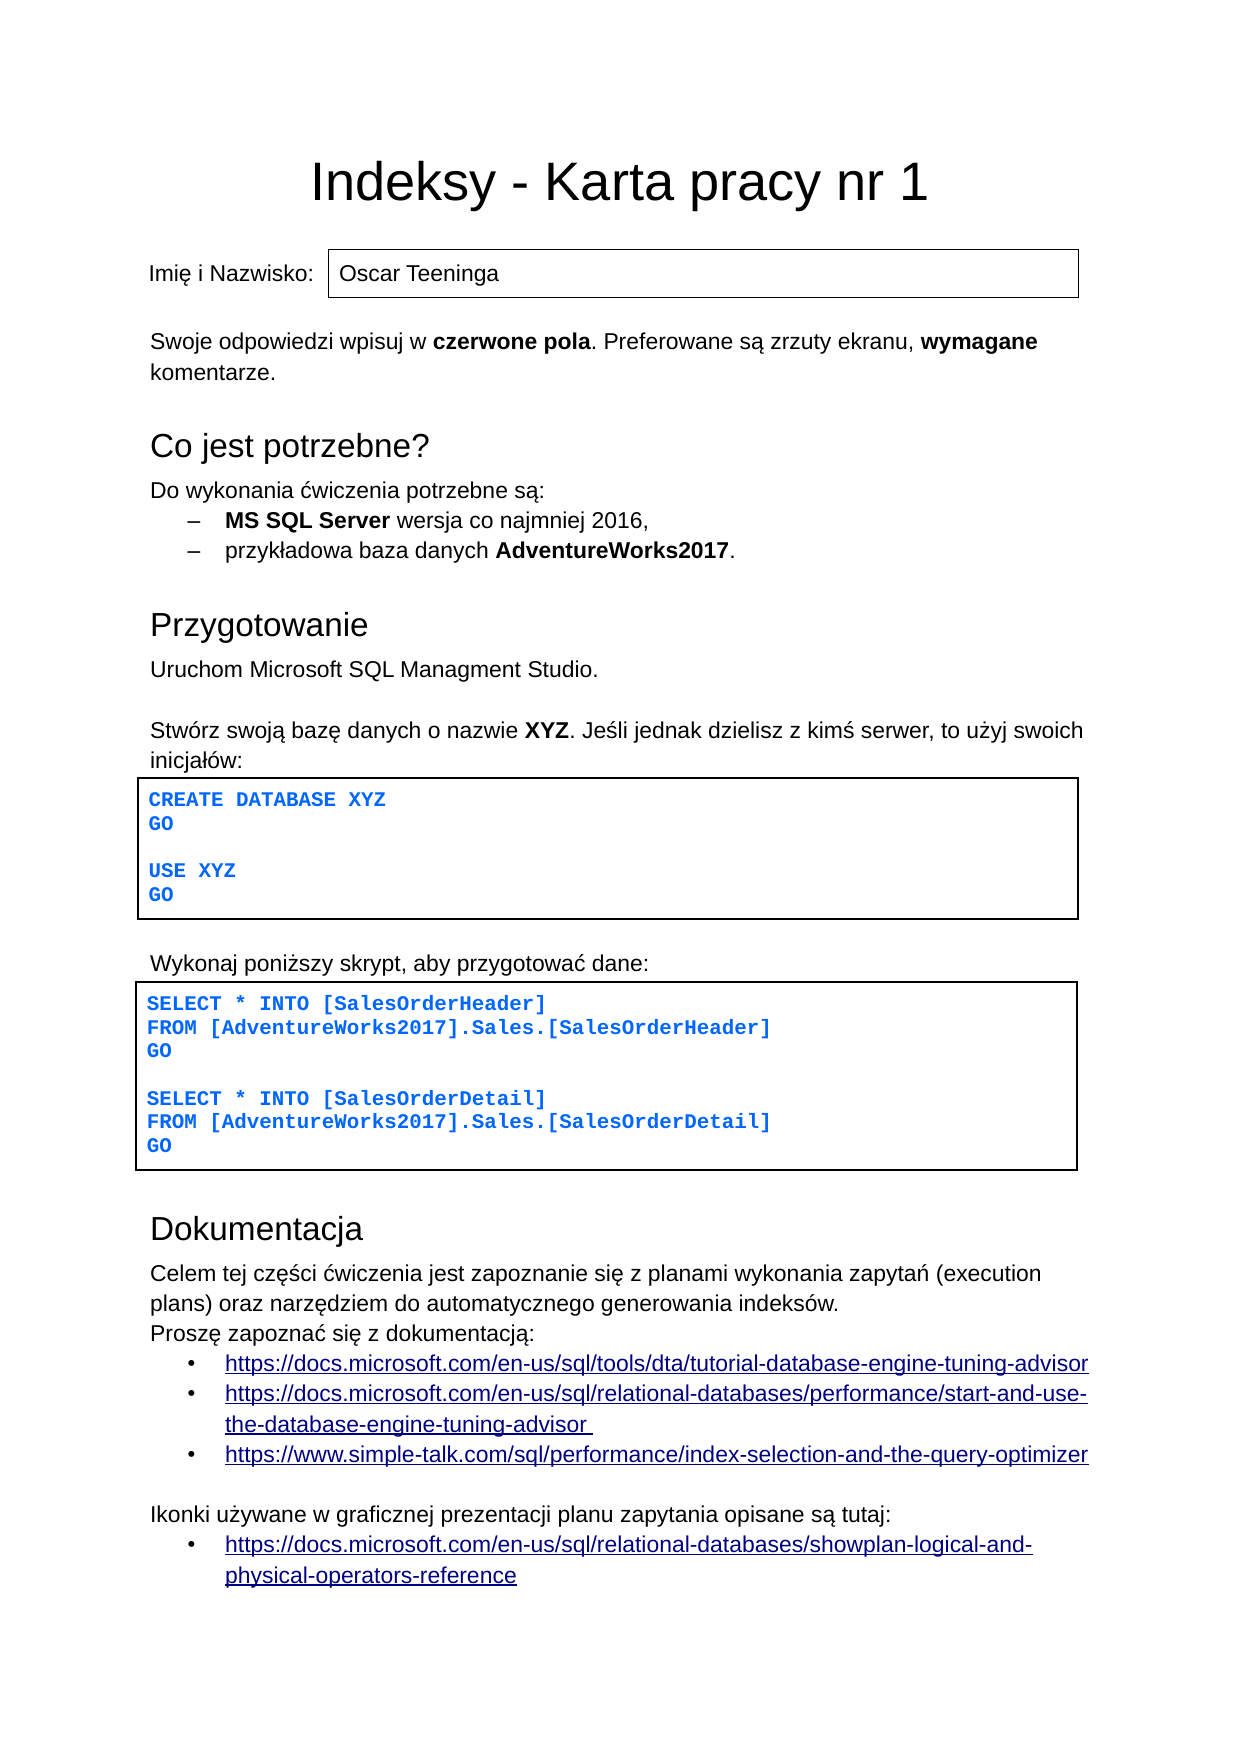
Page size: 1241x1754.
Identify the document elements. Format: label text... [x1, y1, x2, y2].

subtitle Dokumentacja [150, 1209, 1090, 1247]
text Proszę zapoznać się z dokumentacją: [150, 1320, 1090, 1346]
table_header CREATE DATABASE XYZ GO USE XYZ GO [139, 779, 1077, 918]
table_header Imię i Nazwisko: [138, 249, 328, 297]
text Uruchom Microsoft SQL Managment Studio. [150, 656, 1090, 682]
text Ikonki używane w graficznej prezentacji planu zapytania opisane są tutaj: [150, 1501, 1090, 1528]
text Do wykonania ćwiczenia potrzebne są: [150, 477, 1090, 503]
list MS SQL Server wersja co najmniej 2016, [187, 507, 1090, 534]
list https://docs.microsoft.com/en-us/sql/relational-databases/showplan-logical-and-physical-operators-reference [187, 1531, 1090, 1588]
text Stwórz swoją bazę danych o nazwie XYZ. Jeśli jednak dzielisz z kimś serwer, to użyj swoich inicjałów: [150, 717, 1090, 773]
title Indeksy - Karta pracy nr 1 [150, 150, 1090, 212]
text Wykonaj poniższy skrypt, aby przygotować dane: [150, 950, 1090, 977]
text Swoje odpowiedzi wpisuj w czerwone pola. Preferowane są zrzuty ekranu, wymagane komentarze. [150, 328, 1090, 385]
subtitle Co jest potrzebne? [150, 426, 1090, 464]
table_header Oscar Teeninga [329, 250, 1078, 297]
text Celem tej części ćwiczenia jest zapoznanie się z planami wykonania zapytań (execution plans) oraz narzędziem do automatycznego generowania indeksów. [150, 1259, 1090, 1316]
list https://docs.microsoft.com/en-us/sql/tools/dta/tutorial-database-engine-tuning-advisor [187, 1350, 1090, 1377]
list https://www.simple-talk.com/sql/performance/index-selection-and-the-query-optimizer [187, 1441, 1090, 1467]
subtitle Przygotowanie [150, 605, 1090, 644]
list https://docs.microsoft.com/en-us/sql/relational-databases/performance/start-and-use-the-database-engine-tuning-advisor [187, 1380, 1090, 1437]
table_header SELECT * INTO [SalesOrderHeader] FROM [AdventureWorks2017].Sales.[SalesOrderHeader] GO SELECT * INTO [SalesOrderDetail] FROM [AdventureWorks2017].Sales.[SalesOrderDetail] GO [137, 983, 1076, 1169]
list przykładowa baza danych AdventureWorks2017. [187, 537, 1090, 564]
